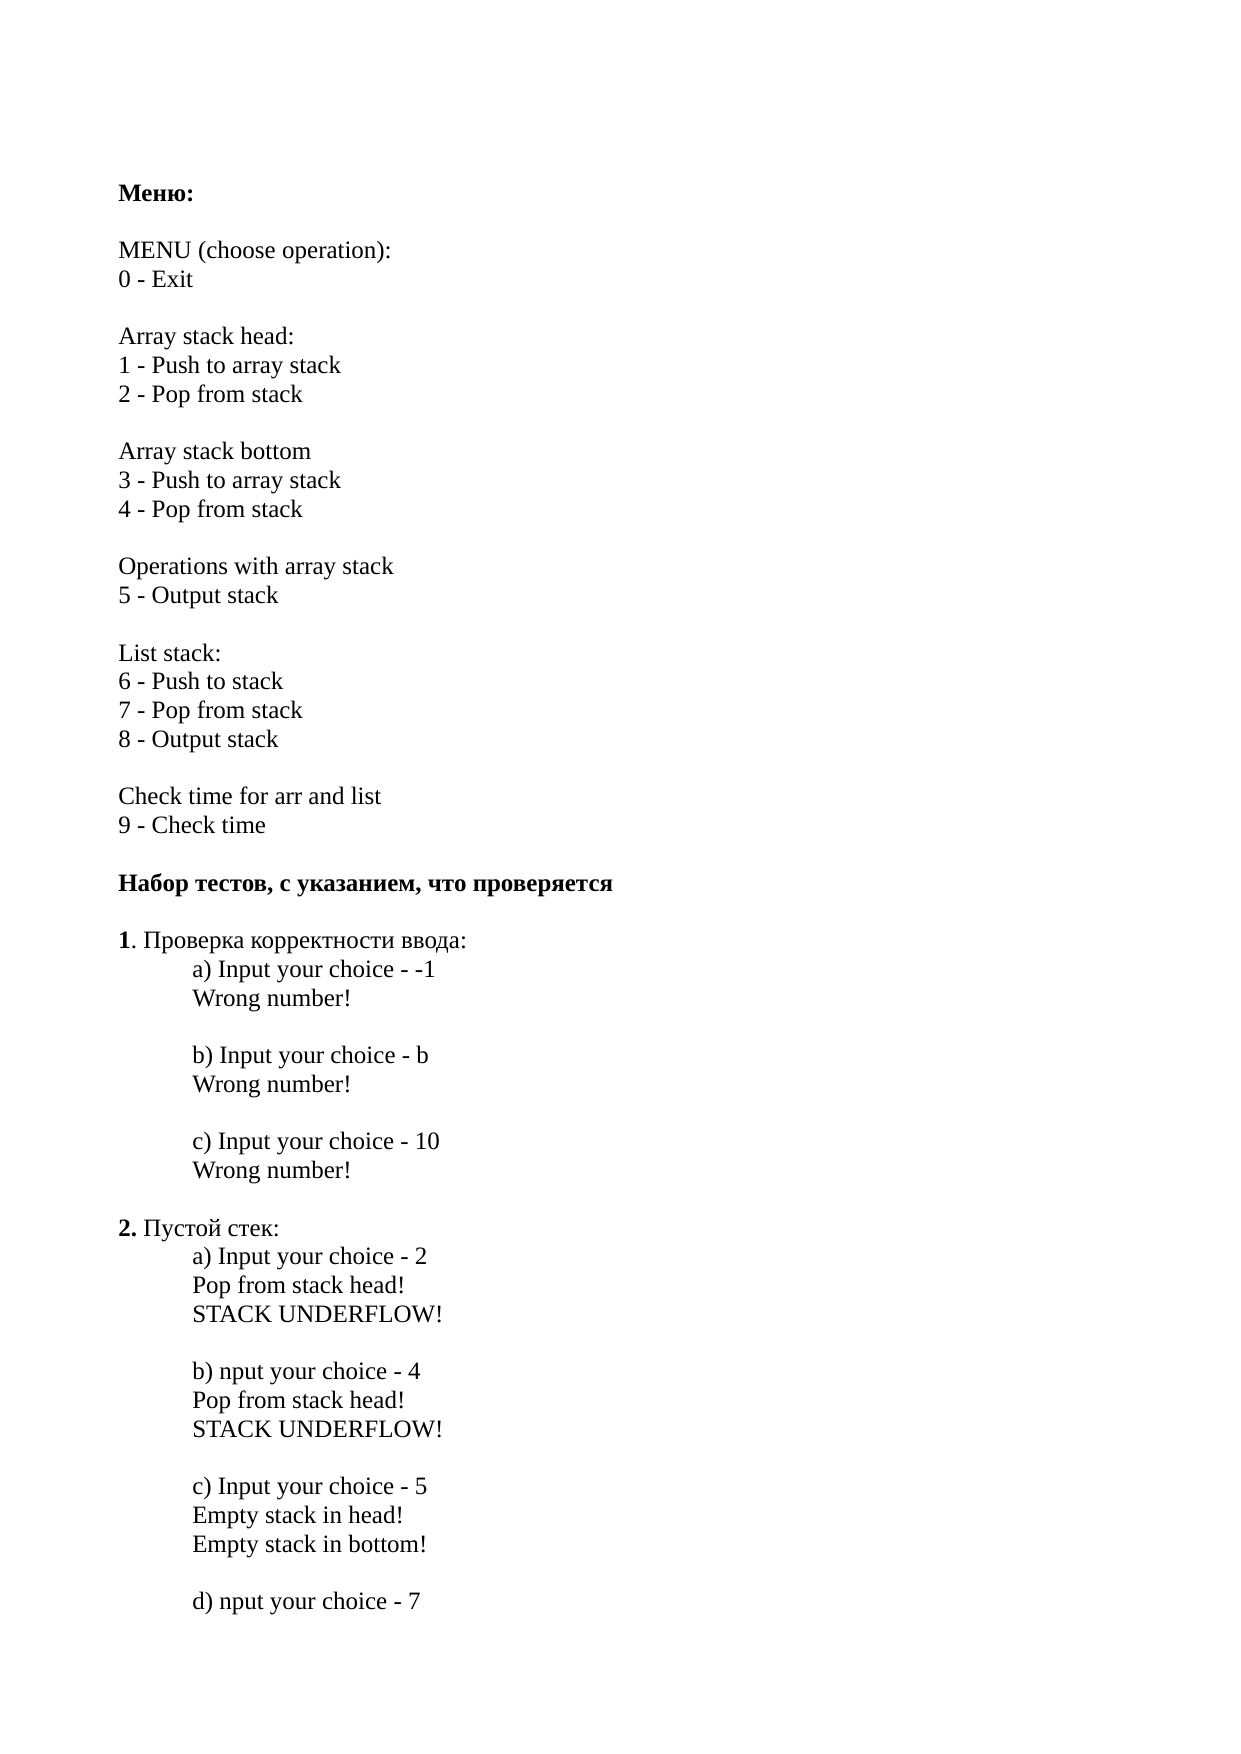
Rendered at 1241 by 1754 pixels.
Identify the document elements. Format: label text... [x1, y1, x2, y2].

text 4 - Pop from stack [118, 494, 1122, 523]
text Array stack bottom [118, 436, 1122, 465]
text Wrong number! [118, 1155, 1122, 1184]
text c) Input your choice - 5 [118, 1471, 1122, 1500]
text Wrong number! [118, 983, 1122, 1011]
text 3 - Push to array stack [118, 465, 1122, 494]
text c) Input your choice - 10 [118, 1126, 1122, 1155]
text List stack: [118, 638, 1122, 666]
text d) nput your choice - 7 [118, 1586, 1122, 1615]
text b) Input your choice - b [118, 1040, 1122, 1069]
text MENU (choose operation): [118, 235, 1122, 264]
text a) Input your choice - -1 [118, 954, 1122, 983]
text 5 - Output stack [118, 580, 1122, 609]
text 2 - Pop from stack [118, 379, 1122, 408]
text 1 - Push to array stack [118, 350, 1122, 379]
text 1. Проверка корректности ввода: [118, 925, 1122, 954]
text Меню: [118, 178, 1122, 206]
text Empty stack in head! [118, 1500, 1122, 1529]
text Operations with array stack [118, 551, 1122, 580]
text b) nput your choice - 4 [118, 1356, 1122, 1385]
text 7 - Pop from stack [118, 695, 1122, 724]
text Набор тестов, с указанием, что проверяется [118, 868, 1122, 896]
text Pop from stack head! [118, 1385, 1122, 1414]
text 8 - Output stack [118, 724, 1122, 753]
text Check time for arr and list [118, 781, 1122, 810]
text Array stack head: [118, 321, 1122, 350]
text 0 - Exit [118, 264, 1122, 293]
text 9 - Check time [118, 810, 1122, 839]
text a) Input your choice - 2 [118, 1241, 1122, 1270]
text STACK UNDERFLOW! [118, 1299, 1122, 1328]
text Empty stack in bottom! [118, 1529, 1122, 1558]
text Pop from stack head! [118, 1270, 1122, 1299]
text 2. Пустой стек: [118, 1213, 1122, 1241]
text STACK UNDERFLOW! [118, 1414, 1122, 1443]
text Wrong number! [118, 1069, 1122, 1098]
text 6 - Push to stack [118, 666, 1122, 695]
